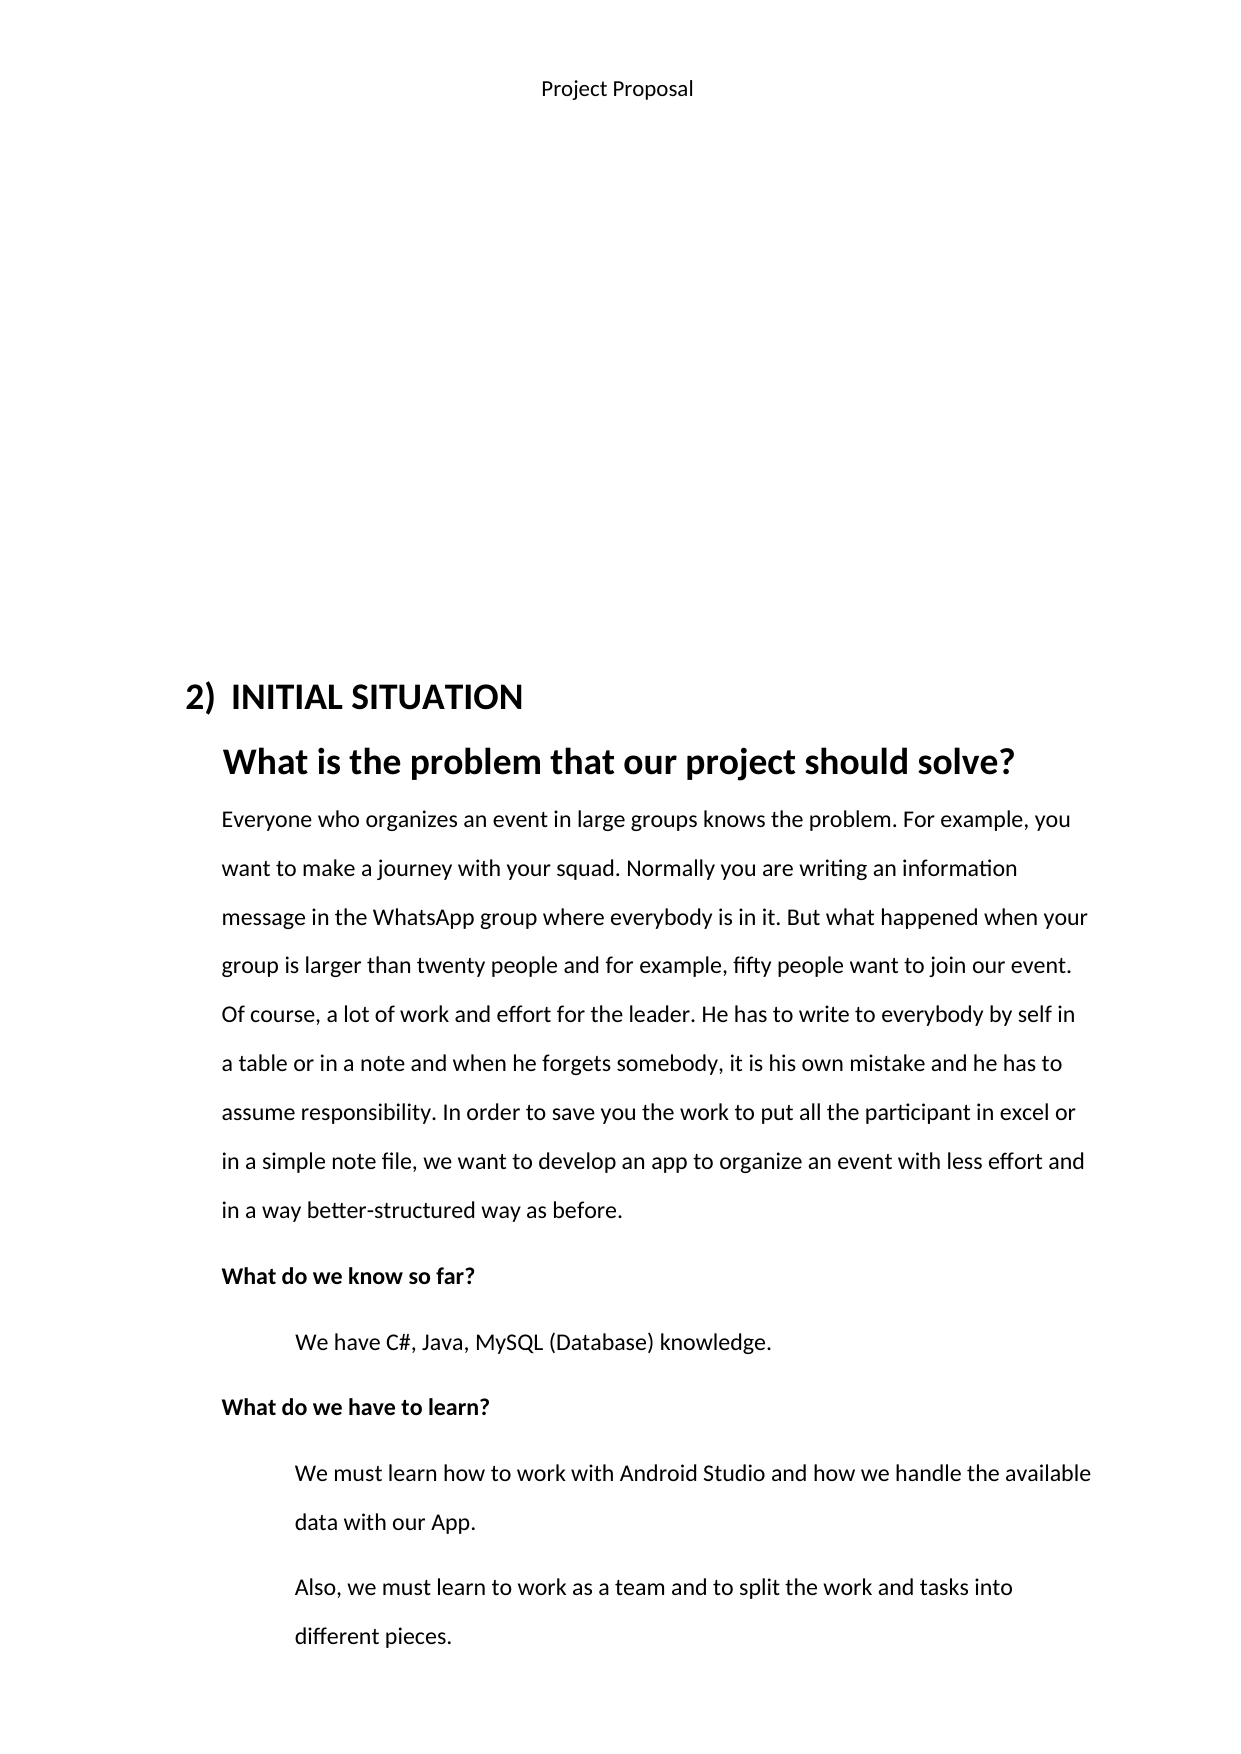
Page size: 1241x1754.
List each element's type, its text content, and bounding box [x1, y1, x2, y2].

list INITIAL SITUATION [185, 673, 1093, 718]
text What do we know so far? [221, 1261, 1093, 1307]
text We must learn how to work with Android Studio and how we handle the available data with our App. [294, 1458, 1093, 1553]
text We have C#, Java, MySQL (Database) knowledge. [295, 1327, 1093, 1373]
text What do we have to learn? [148, 1392, 1093, 1438]
text Also, we must learn to work as a team and to split the work and tasks into different pieces. [294, 1573, 1093, 1667]
list What is the problem that our project should solve? [223, 738, 1093, 784]
text Everyone who organizes an event in large groups knows the problem. For example, you want to make a journey with your squad. Normally you are writing an information message in the WhatsApp group where everybody is in it. But what happened when your group is larger than twenty people and for example, fifty people want to join our event. Of course, a lot of work and effort for the leader. He has to write to everybody by self in a table or in a note and when he forgets somebody, it is his own mistake and he has to assume responsibility. In order to save you the work to put all the participant in excel or in a simple note file, we want to develop an app to organize an event with less effort and in a way better-structured way as before. [221, 804, 1093, 1241]
